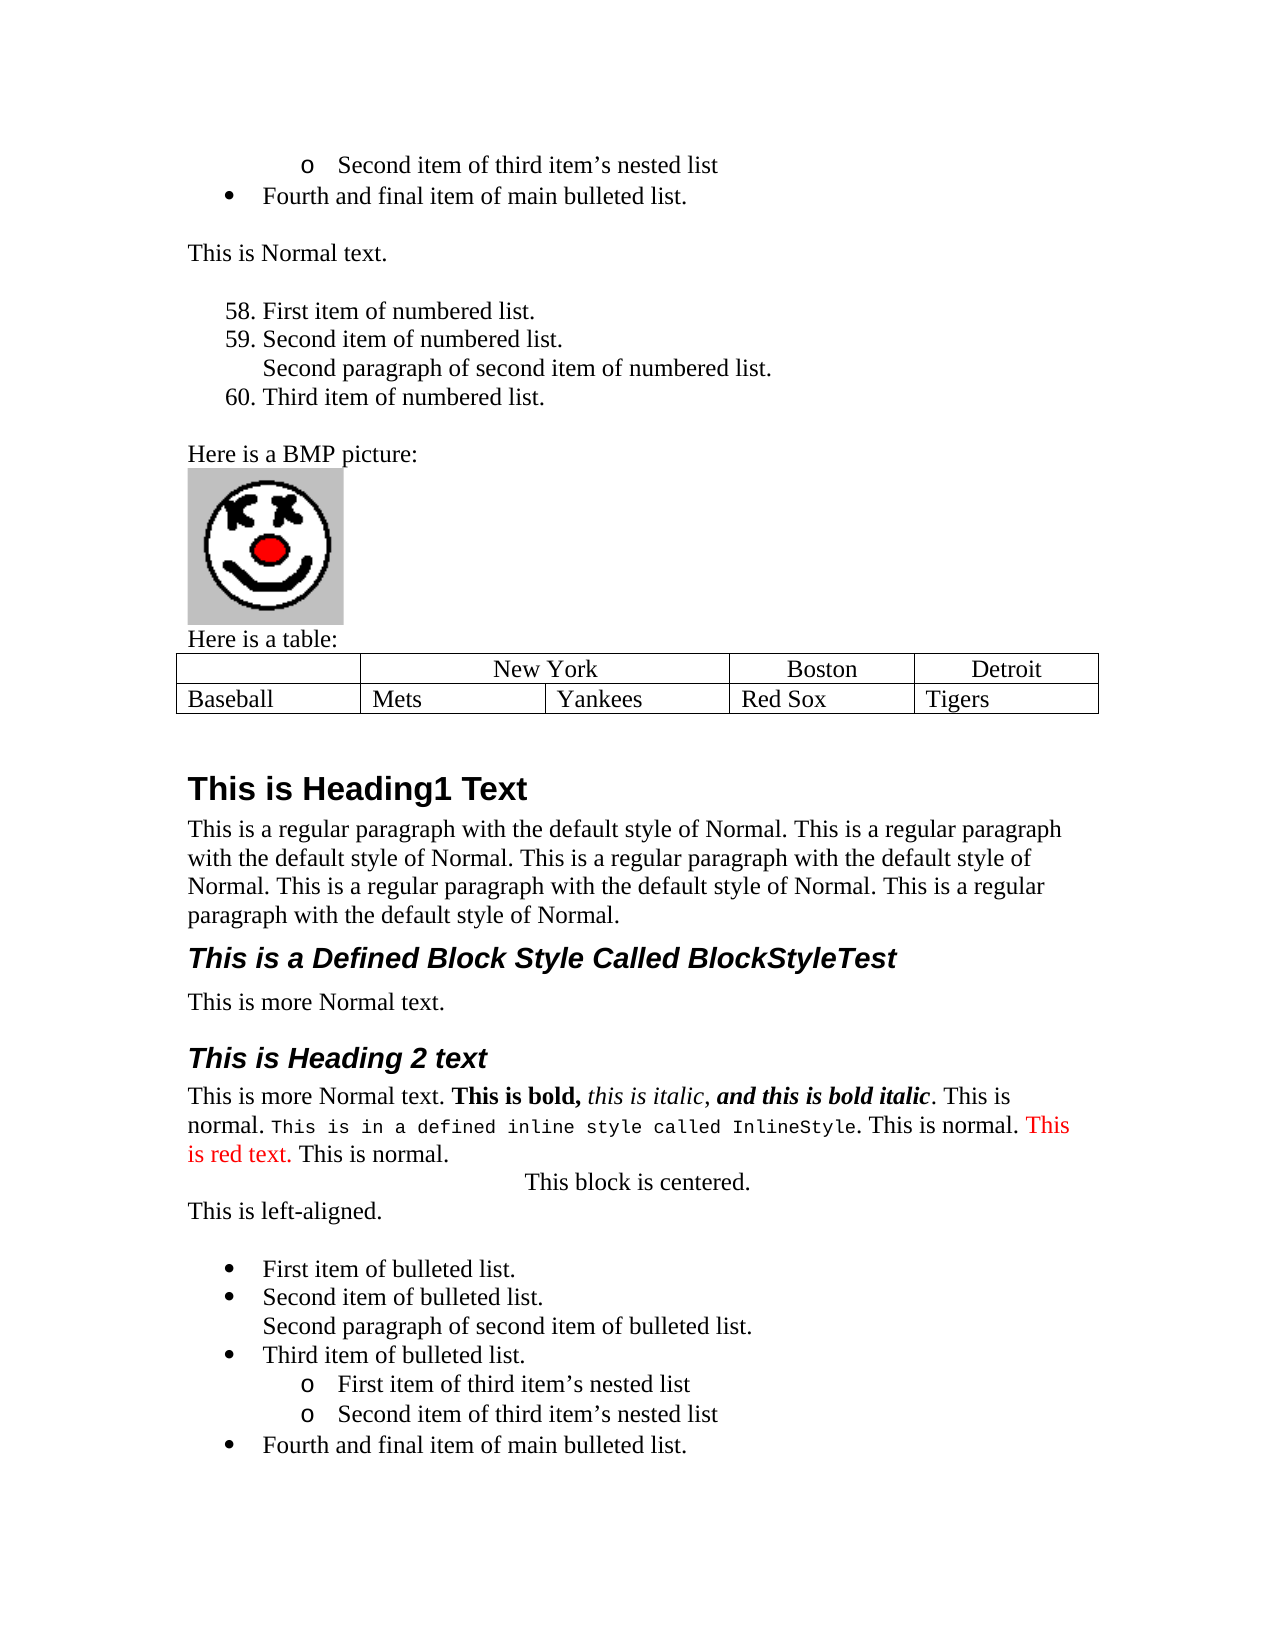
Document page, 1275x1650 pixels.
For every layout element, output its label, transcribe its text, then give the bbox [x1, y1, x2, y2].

table_header Detroit [915, 654, 1098, 683]
list First item of numbered list. [225, 296, 1087, 324]
table_cell Yankees [546, 684, 729, 713]
list Fourth and final item of main bulleted list. [225, 181, 1087, 209]
table_header [177, 654, 360, 683]
table_header Boston [730, 654, 914, 683]
text This is more Normal text. [187, 987, 1087, 1016]
list Fourth and final item of main bulleted list. [225, 1430, 1087, 1459]
list Third item of numbered list. [225, 382, 1087, 411]
text Second paragraph of second item of bulleted list. [262, 1311, 1087, 1340]
text This is more Normal text. This is bold, this is italic, and this is bold italic. This is normal. This is in a defined inline style called InlineStyle. This is normal. This is red text. This is normal. [187, 1081, 1087, 1167]
text Here is a table: [187, 624, 1087, 653]
table_header New York [361, 654, 729, 683]
list Third item of bulleted list. [225, 1340, 1087, 1369]
subtitle This is Heading1 Text [187, 769, 1087, 808]
table_cell Mets [361, 684, 545, 713]
text This is a Defined Block Style Called BlockStyleTest [187, 941, 1087, 975]
list Second item of third item’s nested list [300, 150, 1087, 181]
text This is left-aligned. [187, 1196, 1087, 1225]
table_cell Tigers [915, 684, 1098, 713]
picture [187, 468, 344, 625]
list Second item of third item’s nested list [300, 1399, 1087, 1430]
list Second item of bulleted list. [225, 1282, 1087, 1311]
list Second item of numbered list. [225, 324, 1087, 353]
text This is Normal text. [187, 238, 1087, 267]
text This is a regular paragraph with the default style of Normal. This is a regular paragraph with the default style of Normal. This is a regular paragraph with the default style of Normal. This is a regular paragraph with the default style of Normal. This is a regular paragraph with the default style of Normal. [187, 814, 1087, 929]
text This block is centered. [187, 1167, 1087, 1196]
text Second paragraph of second item of numbered list. [262, 353, 1087, 382]
text Here is a BMP picture: [187, 439, 1087, 468]
list First item of bulleted list. [225, 1254, 1087, 1282]
subtitle This is Heading 2 text [187, 1041, 1087, 1075]
list First item of third item’s nested list [300, 1369, 1087, 1399]
table_cell Red Sox [730, 684, 914, 713]
table_cell Baseball [177, 684, 360, 713]
